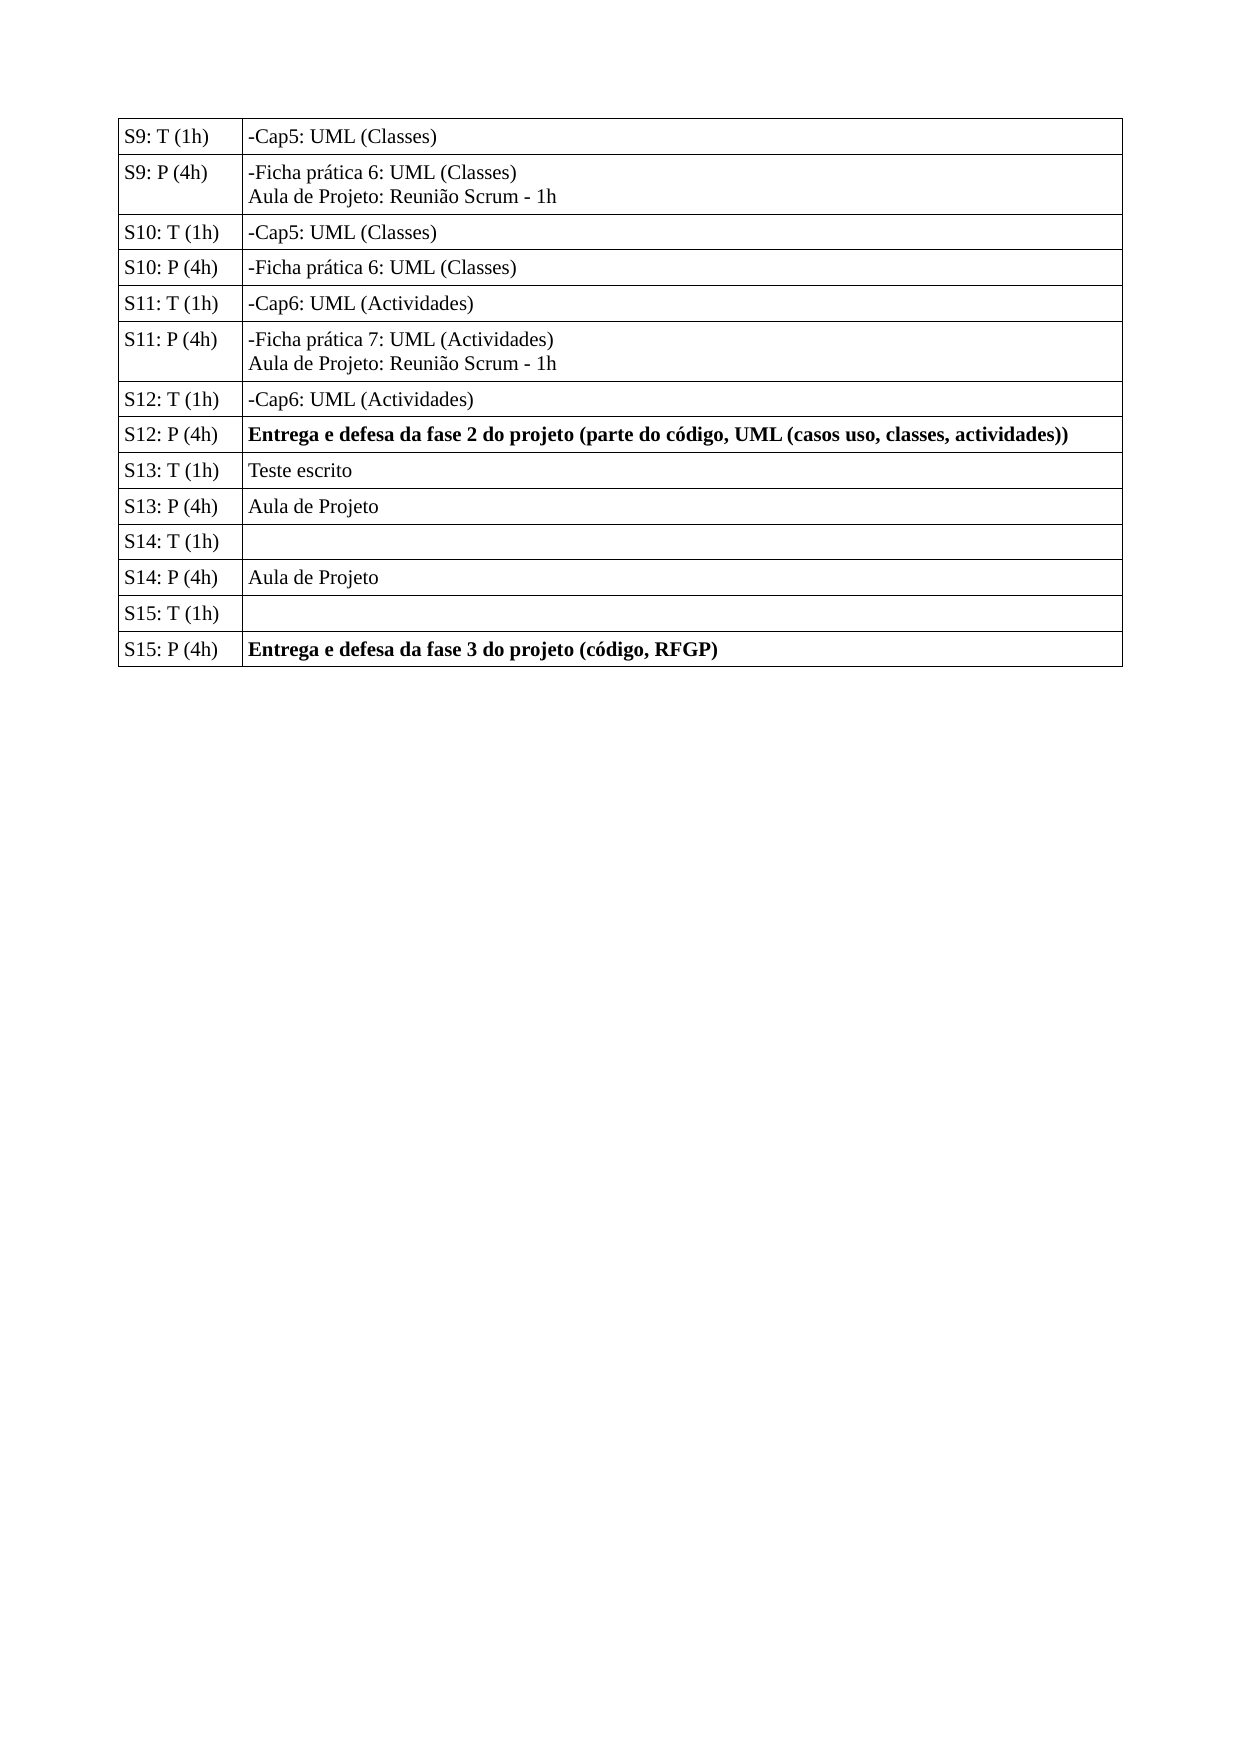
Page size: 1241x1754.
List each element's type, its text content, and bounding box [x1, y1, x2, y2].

table_cell -Cap5: UML (Classes) [243, 119, 1122, 154]
table_cell S11: T (1h) [119, 286, 242, 321]
table_cell -Ficha prática 7: UML (Actividades) Aula de Projeto: Reunião Scrum - 1h [243, 322, 1122, 381]
table_cell -Cap6: UML (Actividades) [243, 286, 1122, 321]
table_cell Aula de Projeto [243, 560, 1122, 595]
table_cell -Cap6: UML (Actividades) [243, 382, 1122, 416]
table_cell -Cap5: UML (Classes) [243, 215, 1122, 249]
table_cell S10: P (4h) [119, 250, 242, 285]
table_cell S13: T (1h) [119, 453, 242, 488]
table_cell S12: P (4h) [119, 417, 242, 452]
table_cell S14: T (1h) [119, 525, 242, 559]
table_cell S12: T (1h) [119, 382, 242, 416]
table_cell Entrega e defesa da fase 3 do projeto (código, RFGP) [243, 632, 1122, 666]
table_cell -Ficha prática 6: UML (Classes) Aula de Projeto: Reunião Scrum - 1h [243, 155, 1122, 214]
table_cell S9: T (1h) [119, 119, 242, 154]
table_cell [243, 596, 1122, 631]
table_cell S14: P (4h) [119, 560, 242, 595]
table_cell S9: P (4h) [119, 155, 242, 214]
table_cell [243, 525, 1122, 559]
table_cell S15: P (4h) [119, 632, 242, 666]
table_cell Entrega e defesa da fase 2 do projeto (parte do código, UML (casos uso, classes, actividades)) [243, 417, 1122, 452]
table_cell -Ficha prática 6: UML (Classes) [243, 250, 1122, 285]
table_cell S13: P (4h) [119, 489, 242, 523]
table_cell S11: P (4h) [119, 322, 242, 381]
table_cell Teste escrito [243, 453, 1122, 488]
table_cell S10: T (1h) [119, 215, 242, 249]
table_cell Aula de Projeto [243, 489, 1122, 523]
table_cell S15: T (1h) [119, 596, 242, 631]
